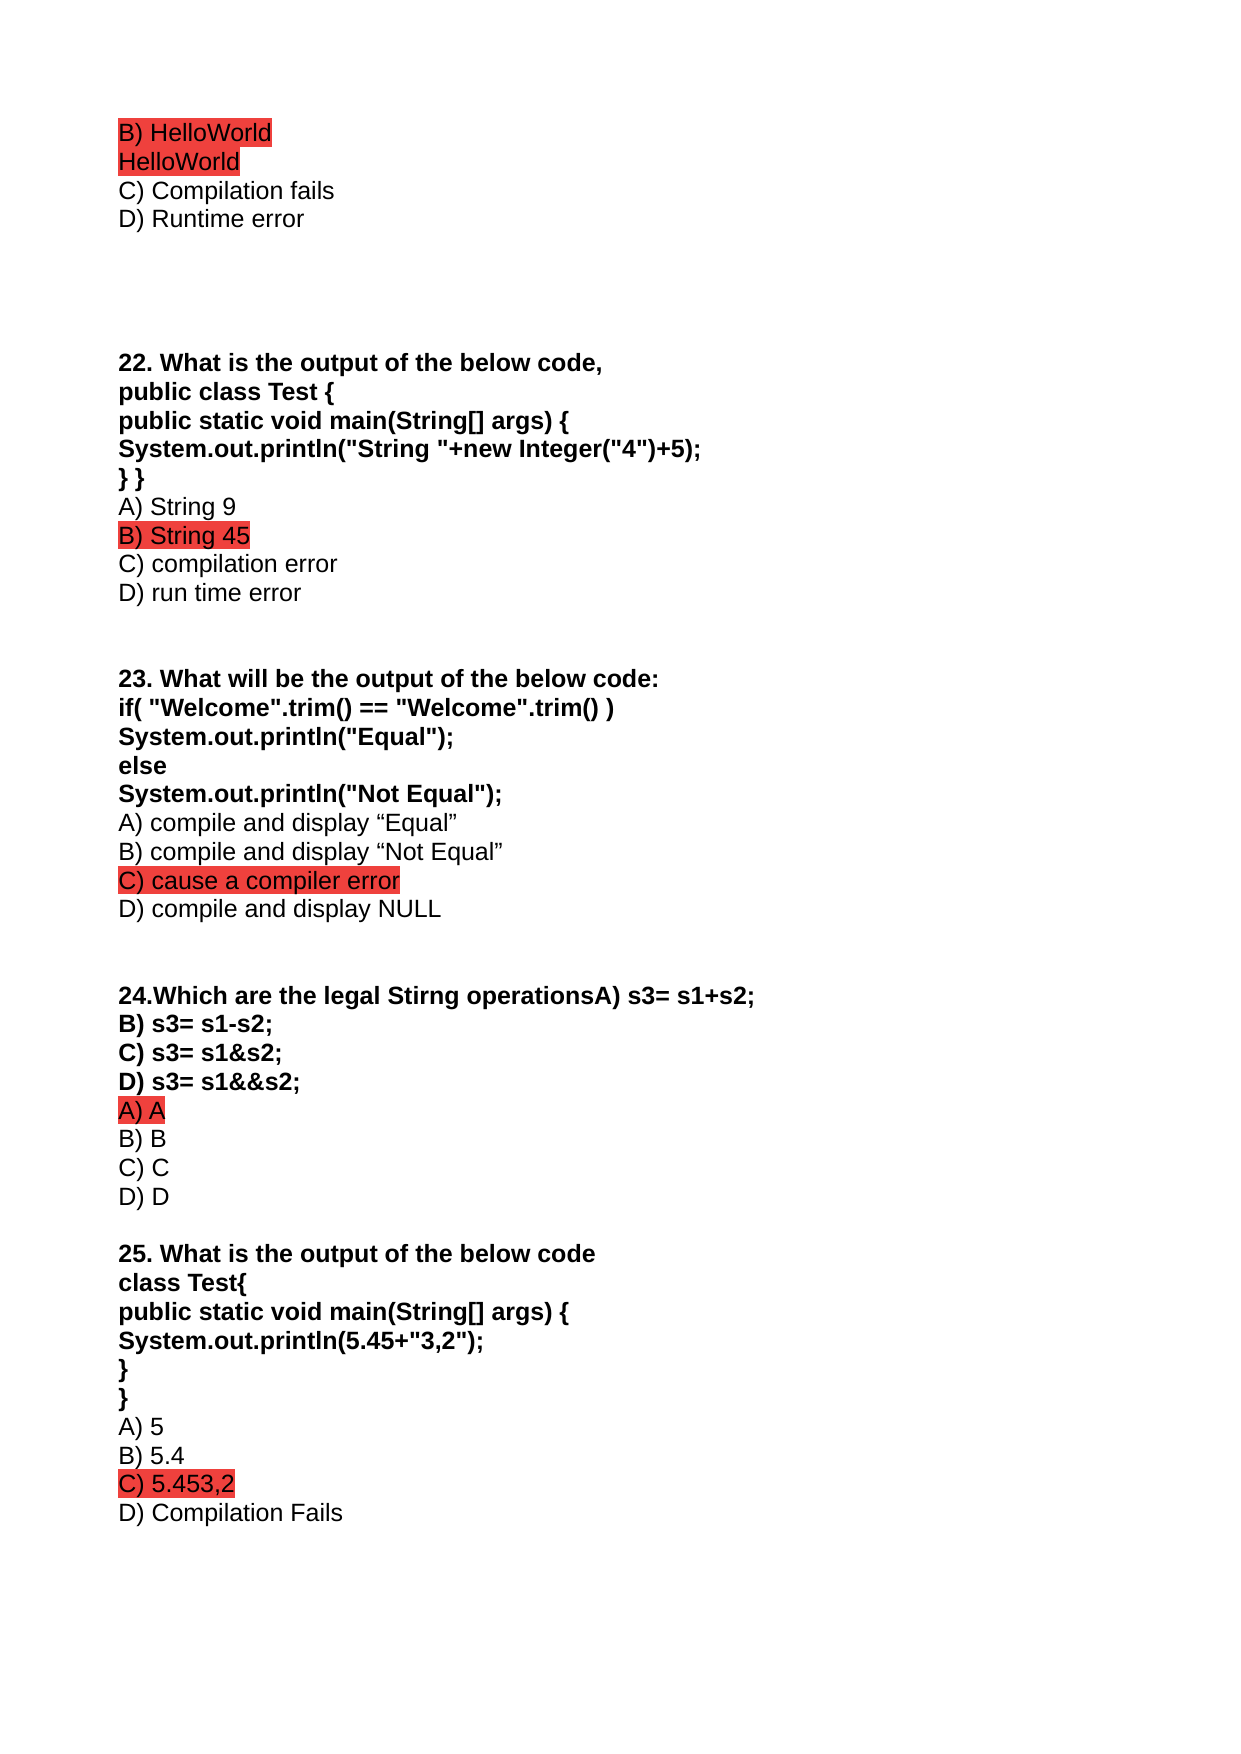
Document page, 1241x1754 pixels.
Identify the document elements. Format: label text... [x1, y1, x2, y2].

text } [118, 1383, 1122, 1412]
text D) s3= s1&&s2; [118, 1067, 1122, 1096]
text C) 5.453,2 [118, 1469, 1122, 1498]
text B) s3= s1-s2; [118, 1009, 1122, 1038]
text System.out.println("Not Equal"); [118, 779, 1122, 808]
text System.out.println(5.45+"3,2"); [118, 1326, 1122, 1354]
text A) String 9 [118, 492, 1122, 521]
text B) String 45 [118, 521, 1122, 549]
text public class Test { [118, 377, 1122, 406]
text } [118, 1354, 1122, 1383]
text B) B [118, 1124, 1122, 1153]
text A) A [118, 1096, 1122, 1124]
text B) 5.4 [118, 1441, 1122, 1469]
text C) s3= s1&s2; [118, 1038, 1122, 1067]
text public static void main(String[] args) { [118, 1297, 1122, 1326]
text } } [118, 463, 1122, 492]
text D) Compilation Fails [118, 1498, 1122, 1527]
text D) D [118, 1182, 1122, 1211]
text 22. What is the output of the below code, [118, 348, 1122, 377]
text A) 5 [118, 1412, 1122, 1441]
text System.out.println("Equal"); [118, 722, 1122, 751]
text B) compile and display “Not Equal” [118, 837, 1122, 866]
text D) Runtime error [118, 204, 1122, 233]
text if( "Welcome".trim() == "Welcome".trim() ) [118, 693, 1122, 722]
text public static void main(String[] args) { [118, 406, 1122, 434]
text System.out.println("String "+new Integer("4")+5); [118, 434, 1122, 463]
text else [118, 751, 1122, 779]
text A) compile and display “Equal” [118, 808, 1122, 837]
text C) Compilation fails [118, 176, 1122, 204]
text 25. What is the output of the below code [118, 1239, 1122, 1268]
text C) cause a compiler error [118, 866, 1122, 894]
text C) compilation error [118, 549, 1122, 578]
text D) run time error [118, 578, 1122, 607]
text HelloWorld [118, 147, 1122, 176]
text 24.Which are the legal Stirng operationsA) s3= s1+s2; [118, 981, 1122, 1009]
text B) HelloWorld [118, 118, 1122, 147]
text class Test{ [118, 1268, 1122, 1297]
text 23. What will be the output of the below code: [118, 664, 1122, 693]
text C) C [118, 1153, 1122, 1182]
text D) compile and display NULL [118, 894, 1122, 923]
